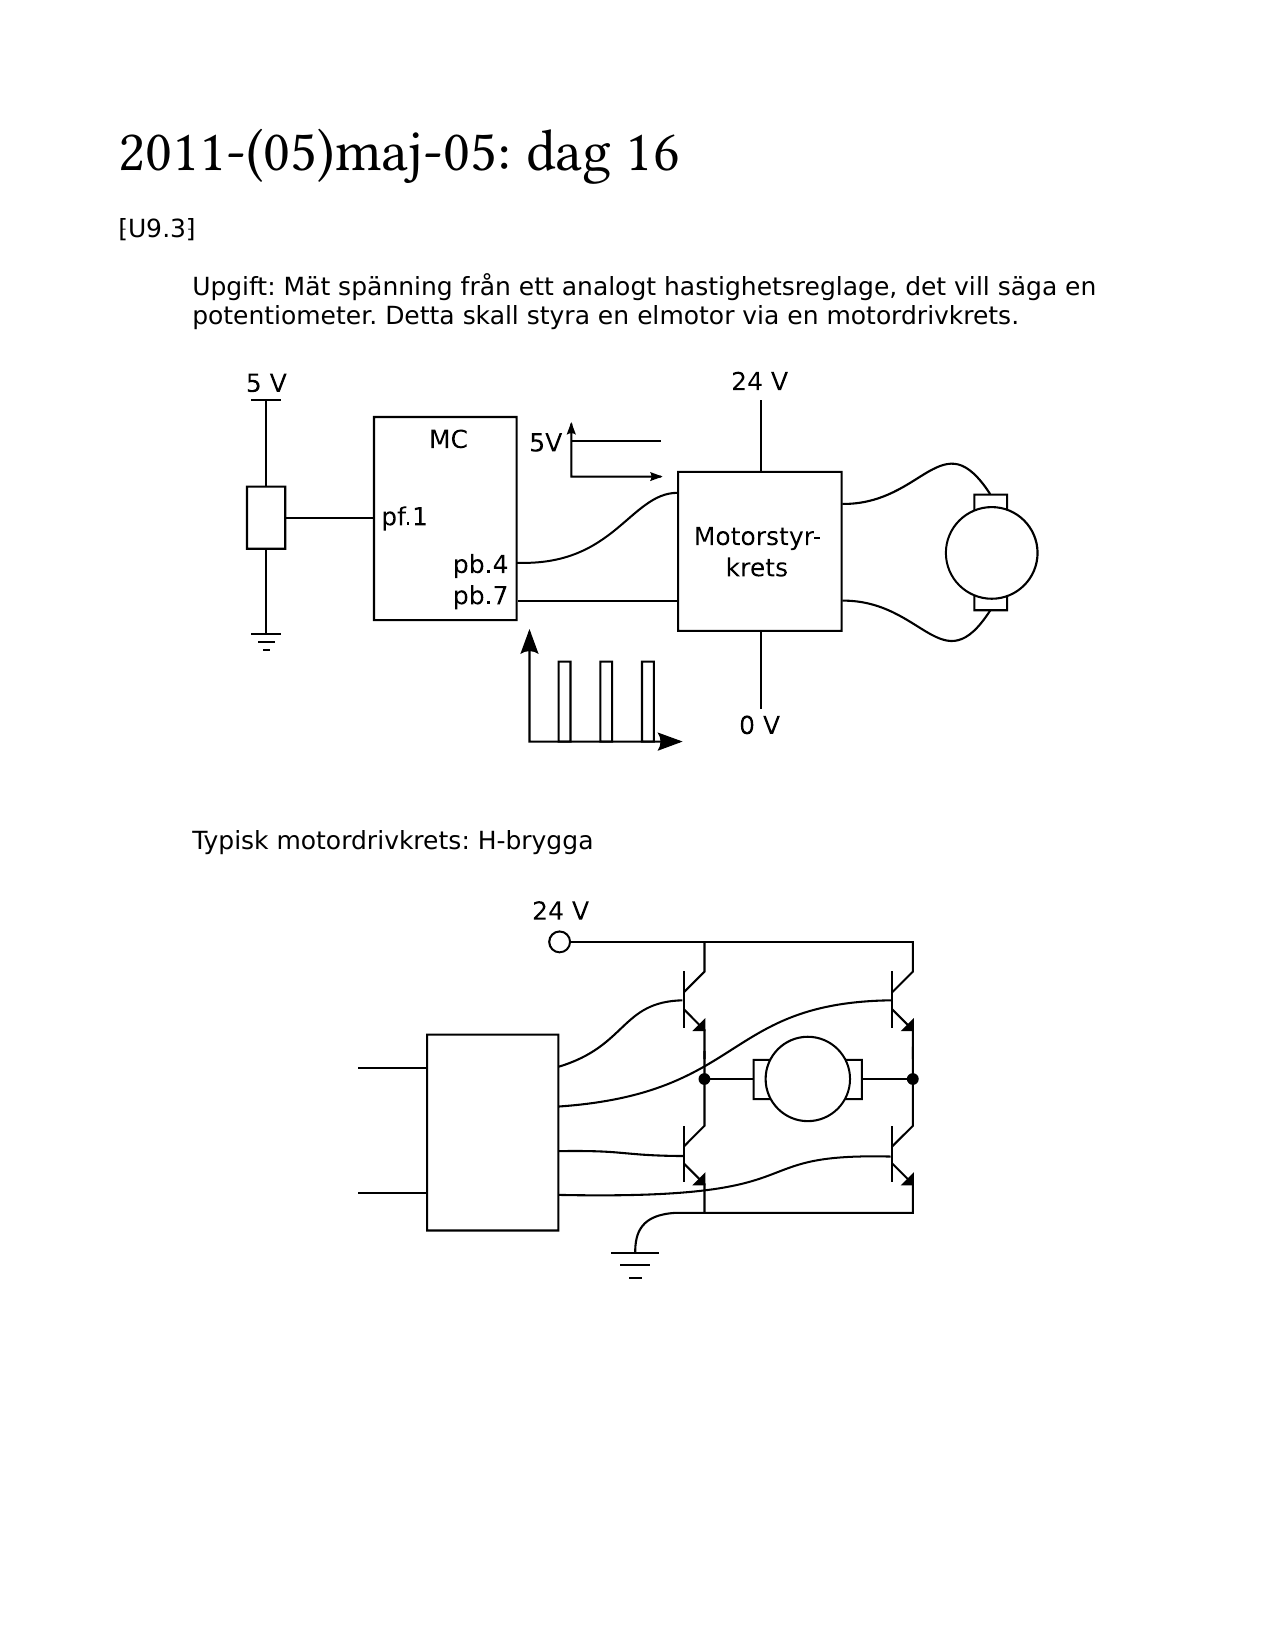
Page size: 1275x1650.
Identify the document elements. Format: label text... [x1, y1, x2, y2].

subtitle 2011-(05)maj-05: dag 16 [118, 118, 1157, 185]
text ⁅U9.3⁆ [118, 214, 1157, 243]
text potentiometer. Detta skall styra en elmotor via en motordrivkrets. [118, 301, 1157, 331]
text Typisk motordrivkrets: H-brygga [118, 826, 1157, 856]
text Upgift: Mät spänning från ett analogt hastighetsreglage, det vill säga en [118, 272, 1157, 301]
